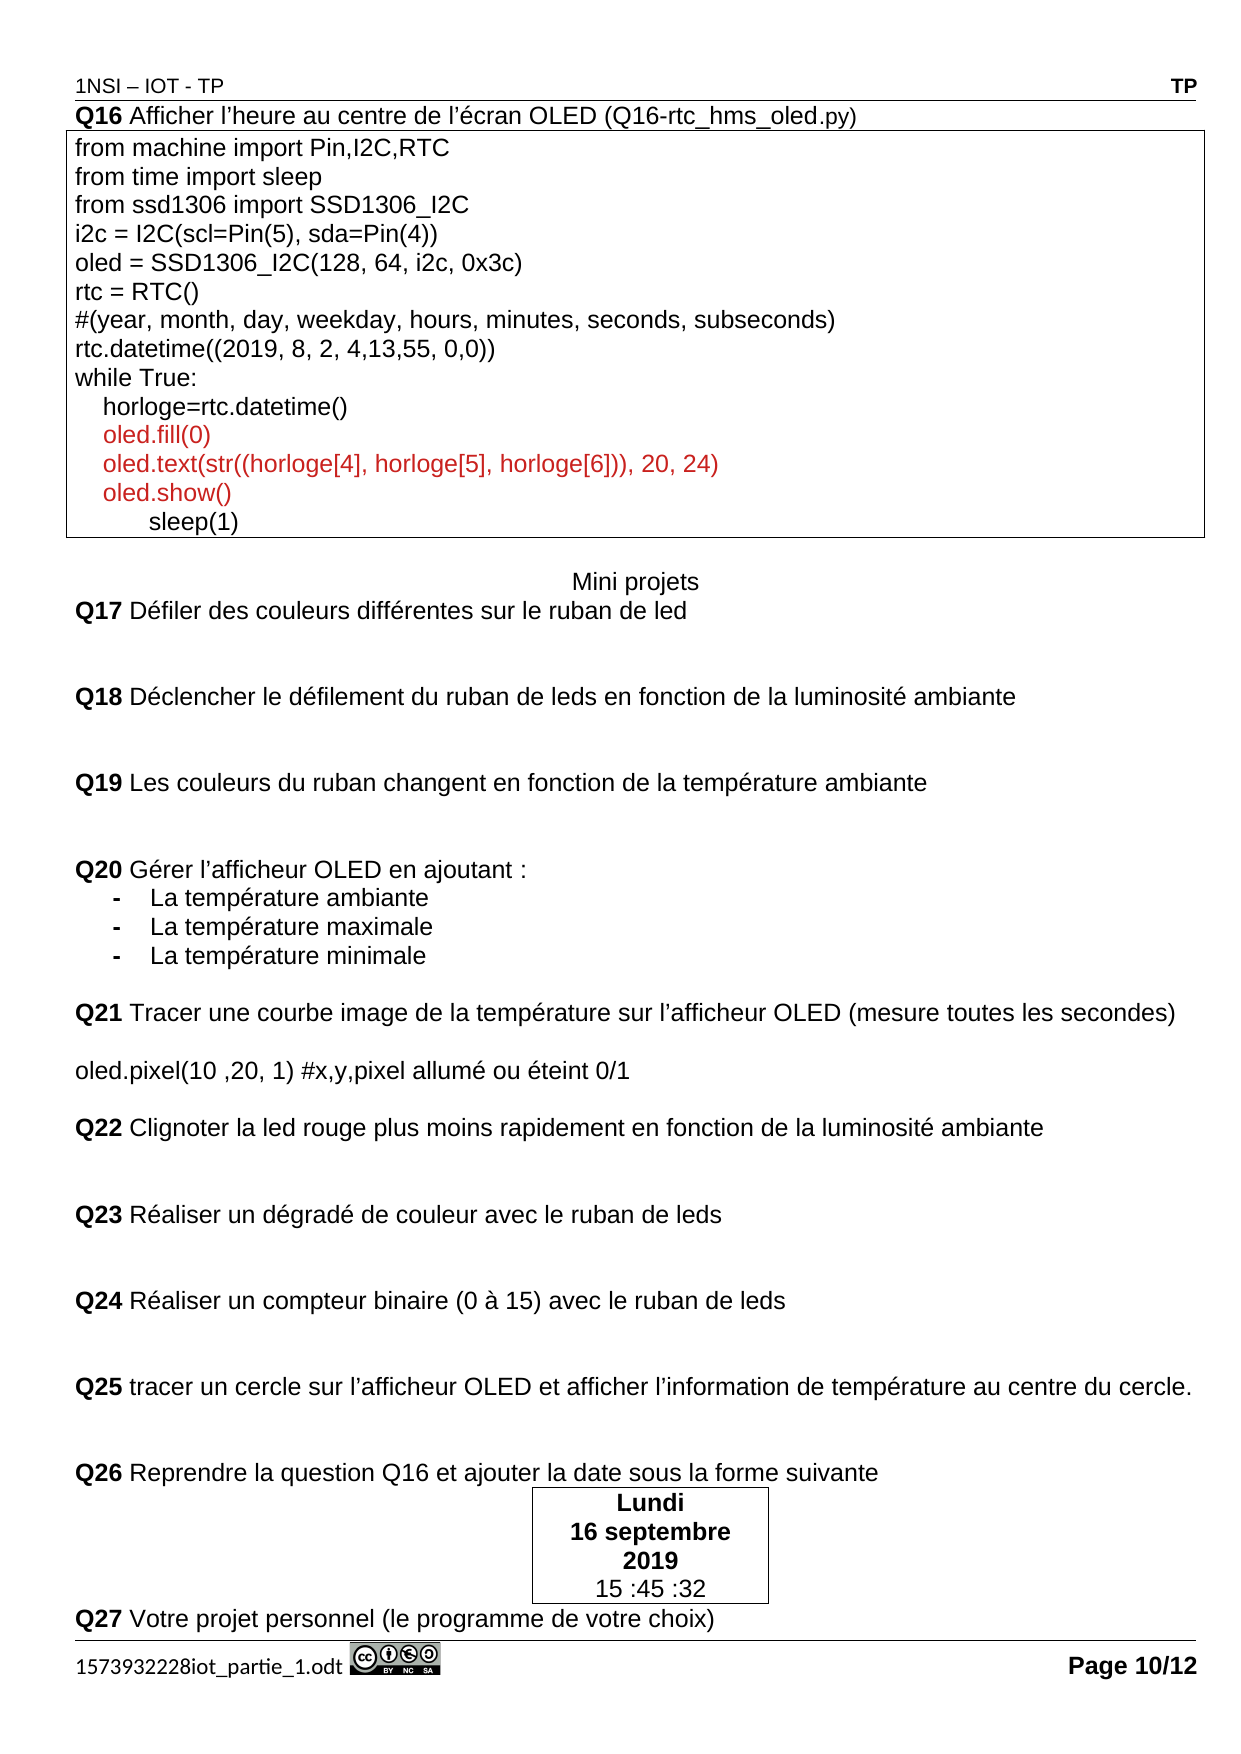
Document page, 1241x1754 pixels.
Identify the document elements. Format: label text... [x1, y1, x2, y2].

list La température ambiante [112, 883, 1196, 912]
text Q22 Clignoter la led rouge plus moins rapidement en fonction de la luminosité ambiante [75, 1113, 1196, 1142]
text from machine import Pin,I2C,RTC [67, 131, 1204, 161]
text oled.fill(0) [75, 420, 1196, 449]
table_cell 16 septembre [533, 1517, 768, 1546]
text from time import sleep [75, 161, 1196, 190]
text Q24 Réaliser un compteur binaire (0 à 15) avec le ruban de leds [75, 1286, 1196, 1314]
text Q19 Les couleurs du ruban changent en fonction de la température ambiante [75, 768, 1196, 797]
text #(year, month, day, weekday, hours, minutes, seconds, subseconds) [75, 305, 1196, 334]
text i2c = I2C(scl=Pin(5), sda=Pin(4)) [75, 219, 1196, 248]
table_cell 2019 [533, 1546, 768, 1574]
text oled = SSD1306_I2C(128, 64, i2c, 0x3c) [75, 248, 1196, 276]
list La température minimale [112, 941, 1196, 969]
table_header Lundi [533, 1488, 768, 1517]
text rtc = RTC() [75, 276, 1196, 305]
table_cell 15 :45 :32 [533, 1574, 768, 1603]
text horloge=rtc.datetime() [75, 391, 1196, 420]
text Q16 Afficher l’heure au centre de l’écran OLED (Q16-rtc_hms_oled.py) [75, 101, 1196, 129]
text Q23 Réaliser un dégradé de couleur avec le ruban de leds [75, 1199, 1196, 1228]
text Q27 Votre projet personnel (le programme de votre choix) [75, 1604, 1196, 1633]
text oled.text(str((horloge[4], horloge[5], horloge[6])), 20, 24) [75, 449, 1196, 478]
text Q25 tracer un cercle sur l’afficheur OLED et afficher l’information de température au centre du cercle. [75, 1372, 1196, 1401]
text Mini projets [75, 567, 1196, 596]
text oled.pixel(10 ,20, 1) #x,y,pixel allumé ou éteint 0/1 [75, 1056, 1196, 1084]
text sleep(1) [67, 503, 1204, 537]
text Q18 Déclencher le défilement du ruban de leds en fonction de la luminosité ambiante [75, 682, 1196, 711]
list La température maximale [112, 912, 1196, 941]
text Q21 Tracer une courbe image de la température sur l’afficheur OLED (mesure toutes les secondes) [75, 998, 1196, 1027]
text Q17 Défiler des couleurs différentes sur le ruban de led [75, 596, 1196, 624]
text rtc.datetime((2019, 8, 2, 4,13,55, 0,0)) [75, 334, 1196, 363]
text oled.show() [75, 478, 1196, 503]
text Q26 Reprendre la question Q16 et ajouter la date sous la forme suivante [75, 1458, 1196, 1487]
text while True: [75, 363, 1196, 391]
picture [349, 1642, 441, 1675]
text Q20 Gérer l’afficheur OLED en ajoutant : [75, 854, 1196, 883]
text from ssd1306 import SSD1306_I2C [75, 190, 1196, 219]
